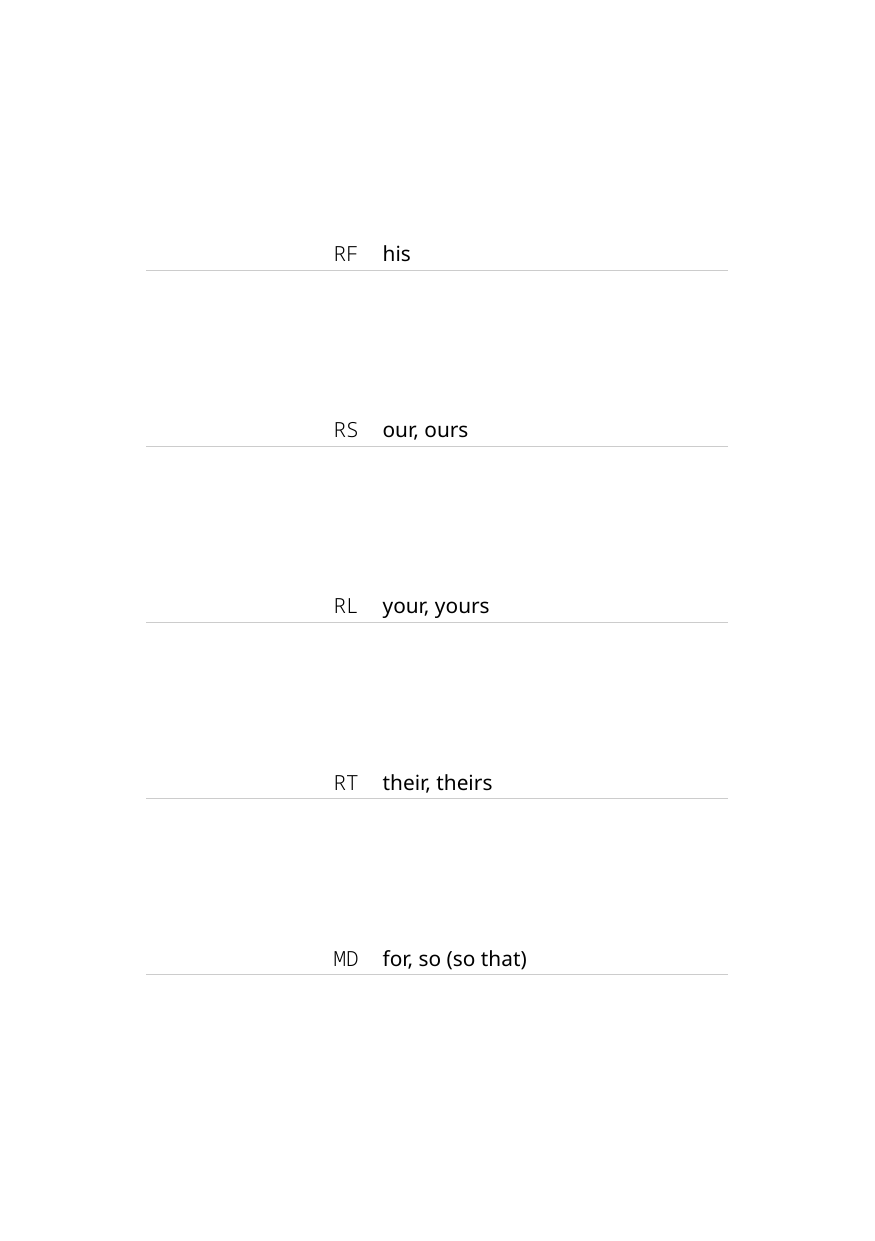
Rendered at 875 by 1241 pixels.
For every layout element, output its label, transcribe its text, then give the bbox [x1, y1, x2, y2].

text RL your, yours [146, 447, 728, 622]
text RF his [146, 94, 728, 270]
text RT their, theirs [146, 623, 728, 798]
text RS our, ours [146, 271, 728, 446]
text MD for, so (so that) [146, 799, 728, 974]
